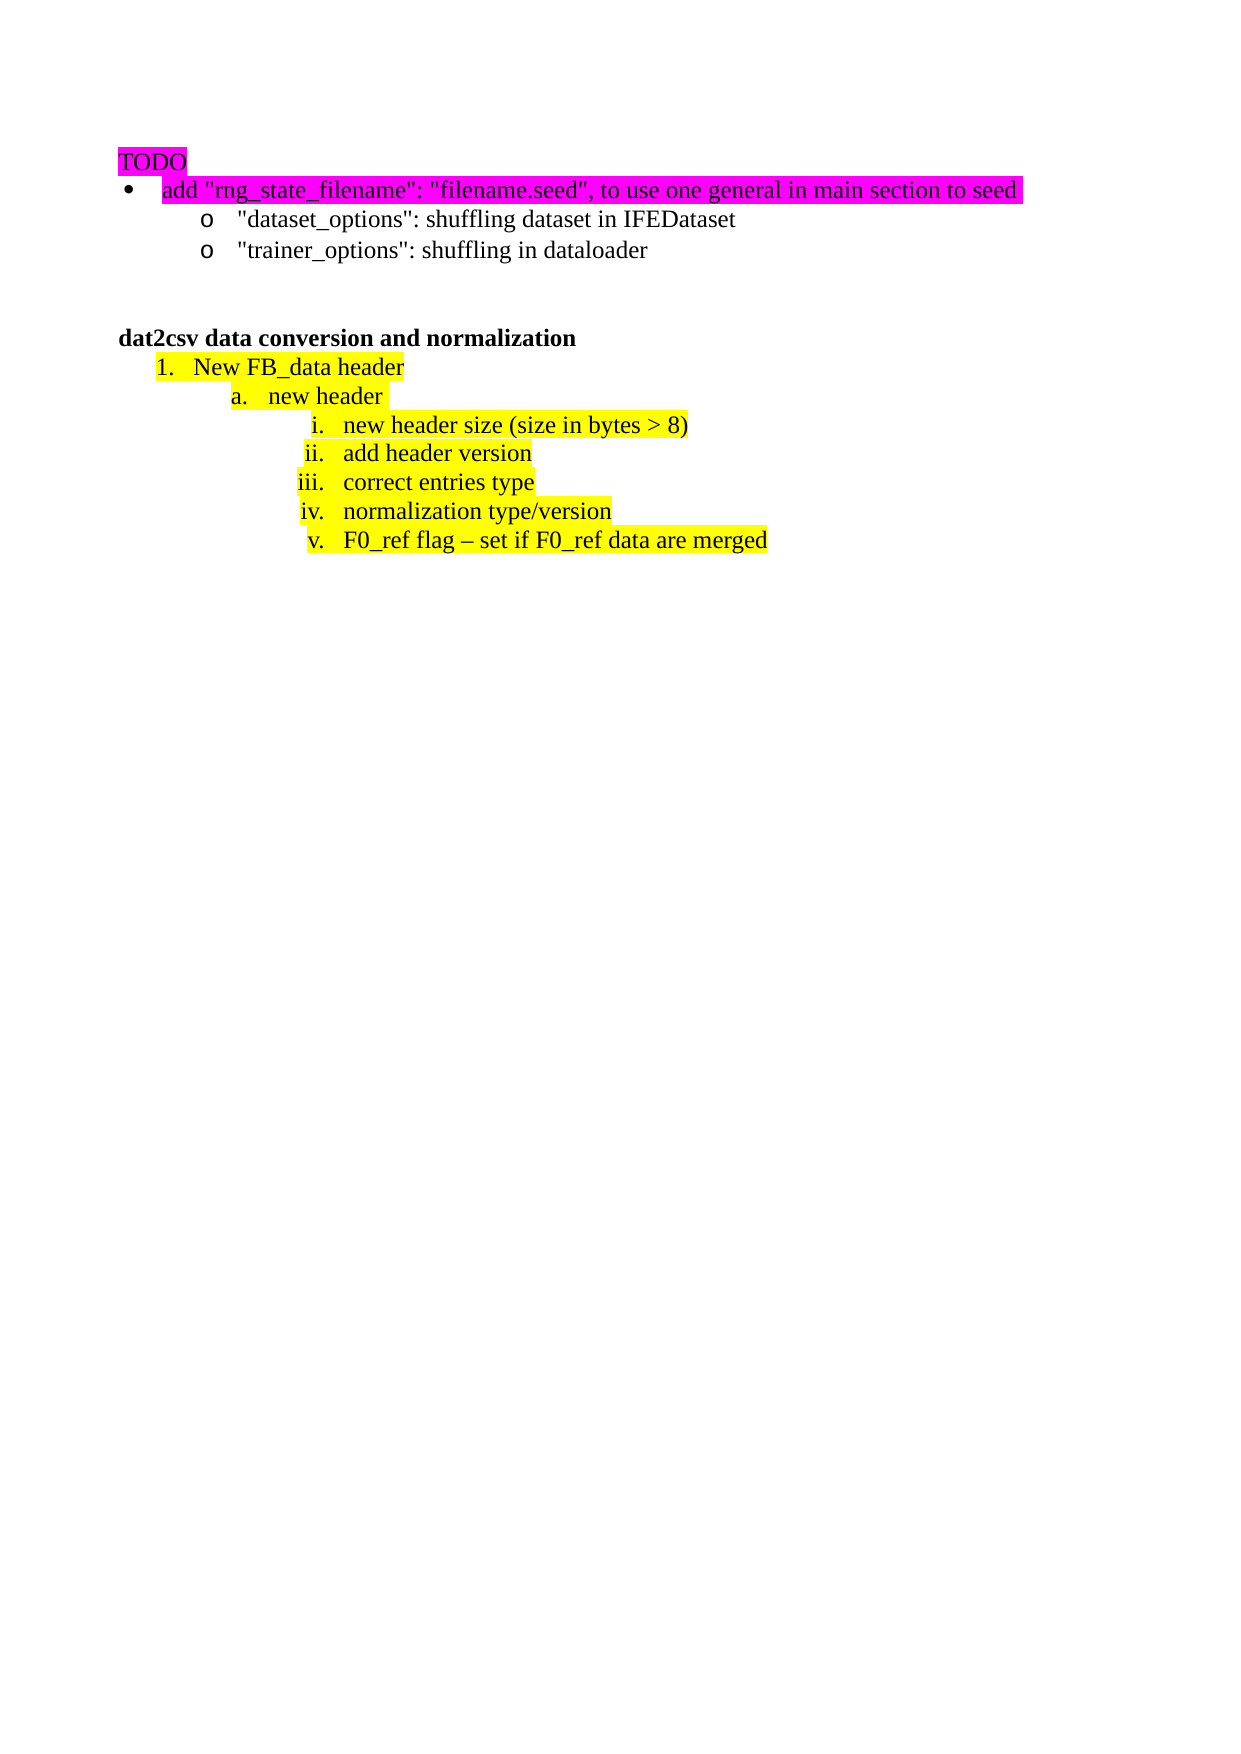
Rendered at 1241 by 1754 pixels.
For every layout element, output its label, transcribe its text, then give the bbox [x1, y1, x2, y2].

list new header [231, 381, 1122, 410]
list F0_ref flag – set if F0_ref data are merged [324, 525, 1122, 553]
list add "rng_state_filename": "filename.seed", to use one general in main section to seed [124, 176, 1122, 204]
text TODO [118, 147, 1122, 176]
list new header size (size in bytes > 8) [324, 410, 1122, 438]
list New FB_data header [156, 352, 1122, 381]
list correct entries type [324, 467, 1122, 496]
list "dataset_options": shuffling dataset in IFEDataset [199, 204, 1122, 235]
list add header version [324, 438, 1122, 467]
list normalization type/version [324, 496, 1122, 525]
text dat2csv data conversion and normalization [118, 323, 1122, 352]
list "trainer_options": shuffling in dataloader [199, 235, 1122, 266]
